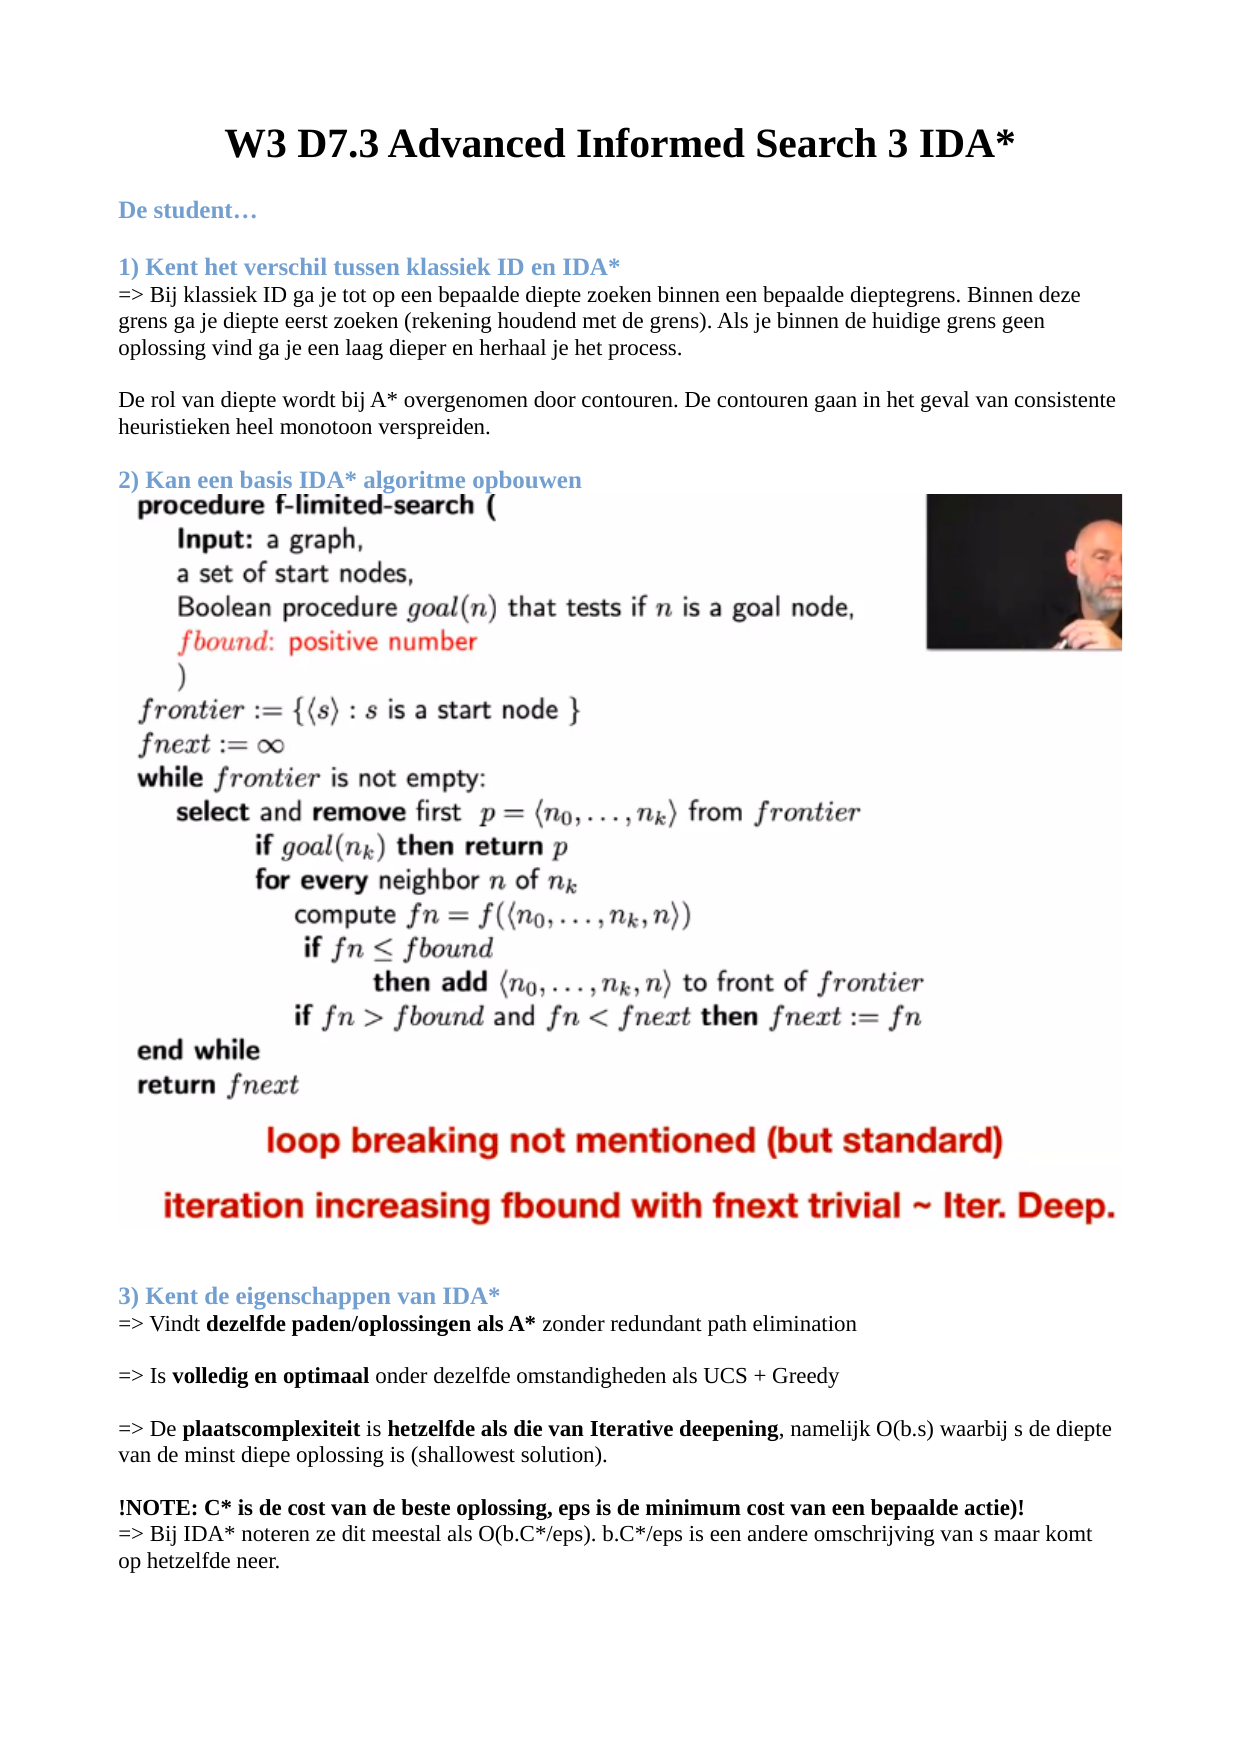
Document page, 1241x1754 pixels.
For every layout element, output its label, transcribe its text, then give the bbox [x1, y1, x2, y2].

picture [118, 494, 1123, 1229]
text => Bij IDA* noteren ze dit meestal als O(b.C*/eps). b.C*/eps is een andere omschrijving van s maar komt op hetzelfde neer. [118, 1521, 1122, 1573]
text W3 D7.3 Advanced Informed Search 3 IDA* [118, 118, 1122, 166]
text => De plaatscomplexiteit is hetzelfde als die van Iterative deepening, namelijk O(b.s) waarbij s de diepte van de minst diepe oplossing is (shallowest solution). [118, 1415, 1122, 1468]
text !NOTE: C* is de cost van de beste oplossing, eps is de minimum cost van een bepaalde actie)! [118, 1494, 1122, 1521]
text De rol van diepte wordt bij A* overgenomen door contouren. De contouren gaan in het geval van consistente heuristieken heel monotoon verspreiden. [118, 386, 1122, 439]
text => Vindt dezelfde paden/oplossingen als A* zonder redundant path elimination [118, 1310, 1122, 1336]
text 2) Kan een basis IDA* algoritme opbouwen [118, 466, 1122, 494]
text 3) Kent de eigenschappen van IDA* [118, 1281, 1122, 1310]
text De student… [118, 195, 1122, 223]
text => Is volledig en optimaal onder dezelfde omstandigheden als UCS + Greedy [118, 1362, 1122, 1389]
text => Bij klassiek ID ga je tot op een bepaalde diepte zoeken binnen een bepaalde dieptegrens. Binnen deze grens ga je diepte eerst zoeken (rekening houdend met de grens). Als je binnen de huidige grens geen oplossing vind ga je een laag dieper en herhaal je het process. [118, 281, 1122, 360]
text 1) Kent het verschil tussen klassiek ID en IDA* [118, 252, 1122, 281]
